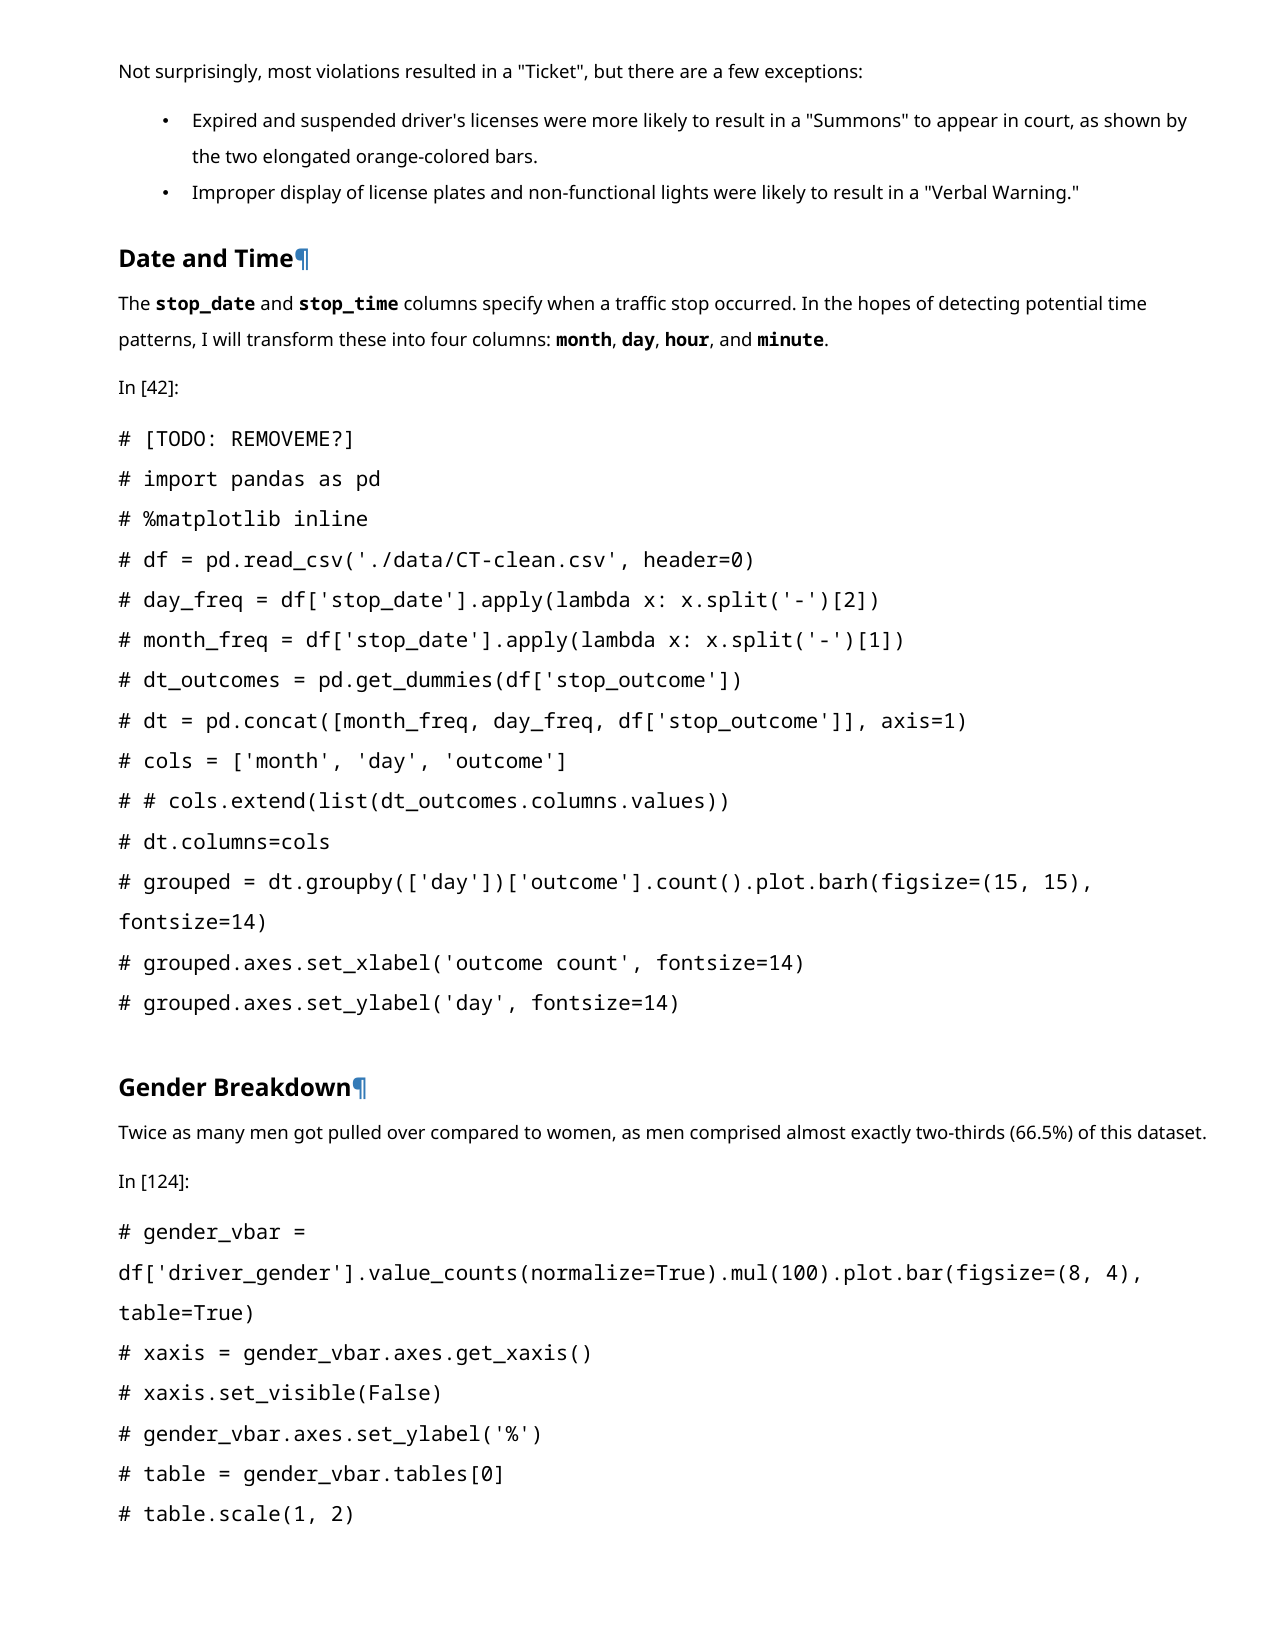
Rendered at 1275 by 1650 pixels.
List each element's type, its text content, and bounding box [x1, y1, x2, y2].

text # gender_vbar = df['driver_gender'].value_counts(normalize=True).mul(100).plot.bar(figsize=(8, 4), table=True) [118, 1217, 1216, 1326]
subtitle Date and Time¶ [118, 241, 1216, 274]
text # import pandas as pd [118, 464, 1216, 492]
text # dt_outcomes = pd.get_dummies(df['stop_outcome']) [118, 666, 1216, 694]
text # dt = pd.concat([month_freq, day_freq, df['stop_outcome']], axis=1) [118, 706, 1216, 734]
text # grouped = dt.groupby(['day'])['outcome'].count().plot.barh(figsize=(15, 15), fontsize=14) [118, 867, 1216, 936]
list Expired and suspended driver's licenses were more likely to result in a "Summons" to appear in court, as shown by the two elongated orange-colored bars. [162, 108, 1216, 169]
subtitle Gender Breakdown¶ [118, 1071, 1216, 1104]
text # grouped.axes.set_ylabel('day', fontsize=14) [118, 988, 1216, 1017]
text # gender_vbar.axes.set_ylabel('%') [118, 1419, 1216, 1447]
text # xaxis = gender_vbar.axes.get_xaxis() [118, 1338, 1216, 1367]
text # day_freq = df['stop_date'].apply(lambda x: x.split('-')[2]) [118, 585, 1216, 613]
text # [TODO: REMOVEME?] [118, 424, 1216, 452]
text # %matplotlib inline [118, 504, 1216, 533]
text # cols = ['month', 'day', 'outcome'] [118, 746, 1216, 775]
text # month_freq = df['stop_date'].apply(lambda x: x.split('-')[1]) [118, 625, 1216, 654]
text # table = gender_vbar.tables[0] [118, 1459, 1216, 1488]
text # dt.columns=cols [118, 827, 1216, 855]
text In [124]: [118, 1168, 1216, 1194]
text # df = pd.read_csv('./data/CT-clean.csv', header=0) [118, 545, 1216, 573]
text # xaxis.set_visible(False) [118, 1378, 1216, 1407]
text # grouped.axes.set_xlabel('outcome count', fontsize=14) [118, 948, 1216, 976]
list Improper display of license plates and non-functional lights were likely to result in a "Verbal Warning." [162, 180, 1216, 205]
text # table.scale(1, 2) [118, 1499, 1216, 1528]
text In [42]: [118, 375, 1216, 400]
text Twice as many men got pulled over compared to women, as men comprised almost exactly two-thirds (66.5%) of this dataset. [118, 1120, 1216, 1145]
text # # cols.extend(list(dt_outcomes.columns.values)) [118, 787, 1216, 815]
text The stop_date and stop_time columns specify when a traffic stop occurred. In the hopes of detecting potential time patterns, I will transform these into four columns: month, day, hour, and minute. [118, 290, 1216, 352]
text Not surprisingly, most violations resulted in a "Ticket", but there are a few exceptions: [118, 59, 1216, 84]
